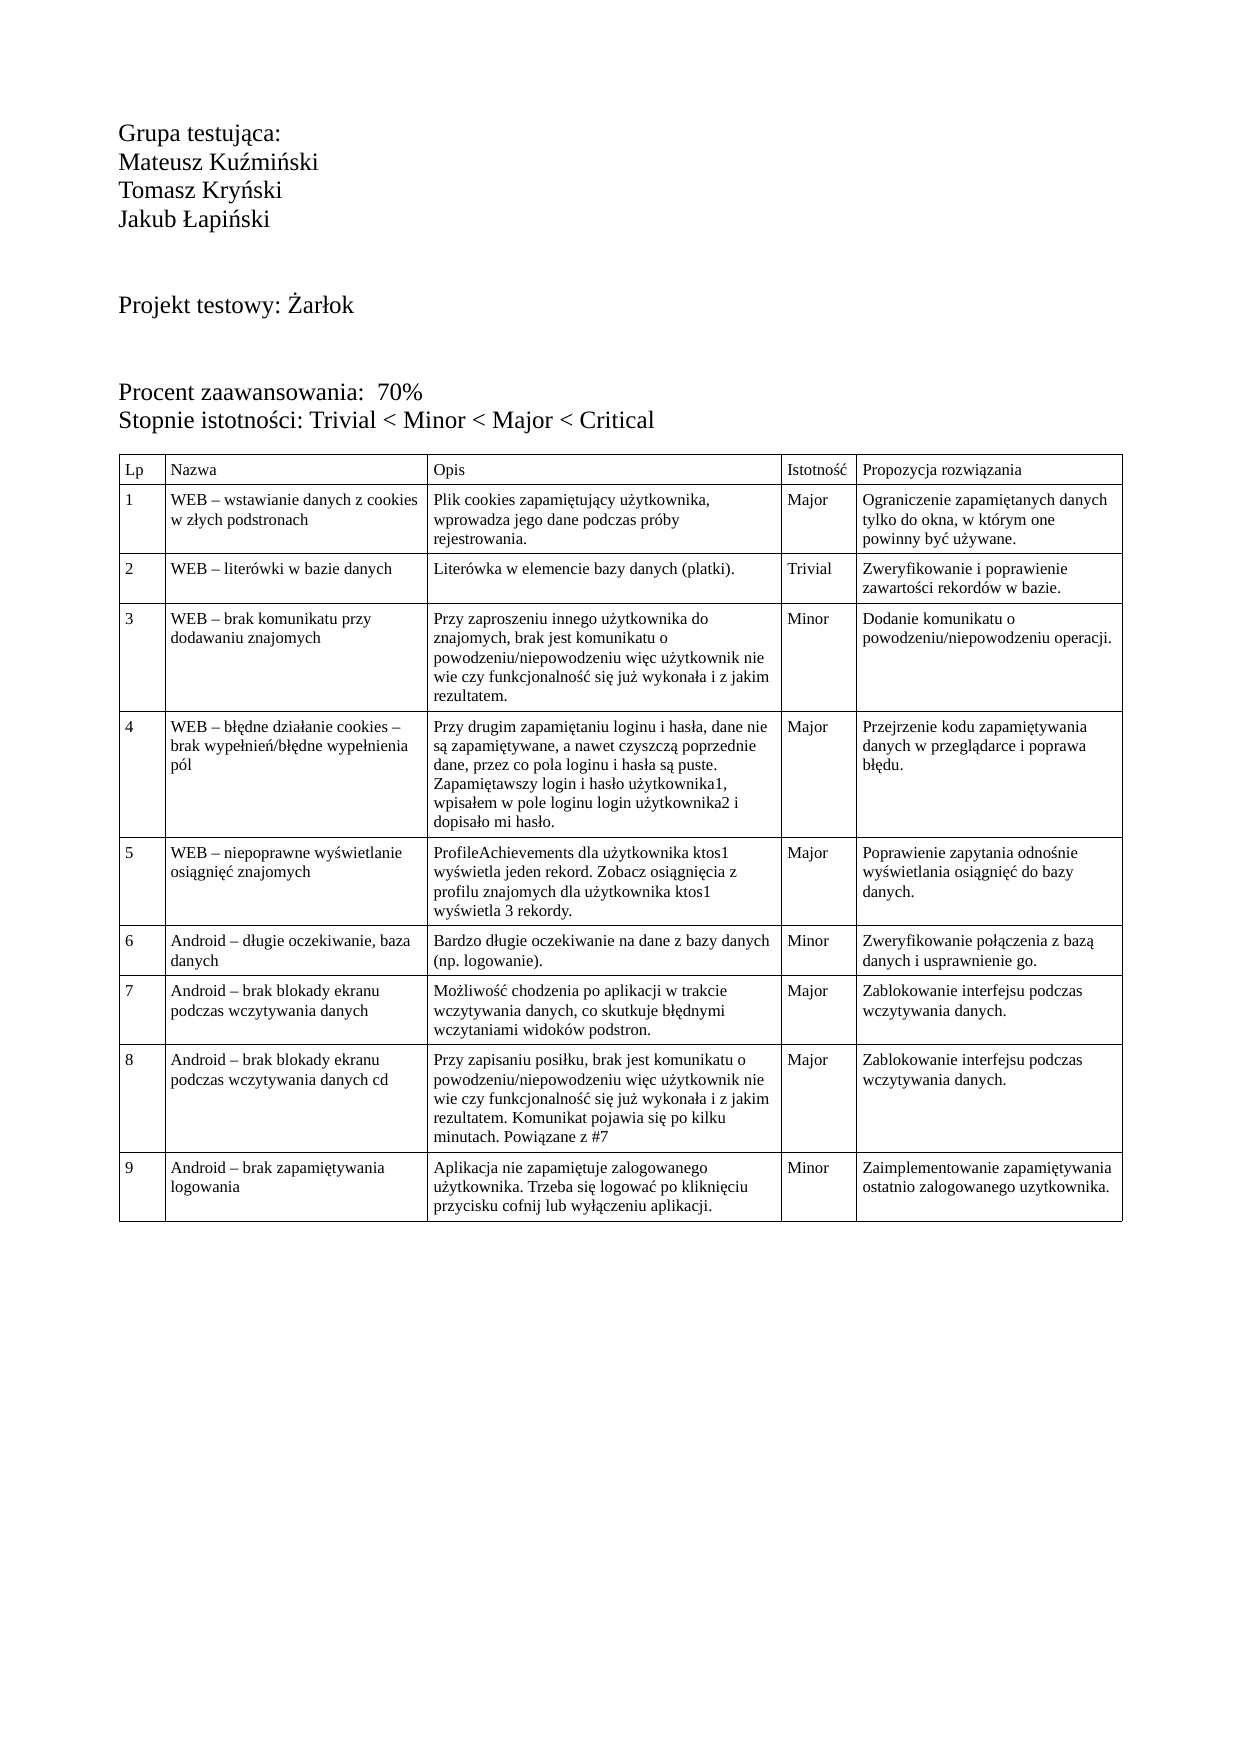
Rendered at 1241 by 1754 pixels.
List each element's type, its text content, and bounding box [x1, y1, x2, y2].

table_cell Zablokowanie interfejsu podczas wczytywania danych. [857, 976, 1122, 1044]
table_cell Zweryfikowanie połączenia z bazą danych i usprawnienie go. [857, 926, 1122, 975]
table_header Istotność [782, 455, 856, 484]
text Grupa testująca: [118, 118, 1122, 147]
table_cell Przejrzenie kodu zapamiętywania danych w przeglądarce i poprawa błędu. [857, 712, 1122, 837]
table_header Opis [428, 455, 781, 484]
table_cell Ograniczenie zapamiętanych danych tylko do okna, w którym one powinny być używane. [857, 485, 1122, 553]
text Tomasz Kryński [118, 176, 1122, 204]
table_cell Minor [782, 926, 856, 975]
table_cell 4 [120, 712, 165, 837]
table_cell WEB – wstawianie danych z cookies w złych podstronach [166, 485, 427, 553]
table_cell WEB – błędne działanie cookies – brak wypełnień/błędne wypełnienia pól [166, 712, 427, 837]
text Projekt testowy: Żarłok [118, 291, 1122, 319]
table_cell Major [782, 976, 856, 1044]
table_cell WEB – literówki w bazie danych [166, 554, 427, 603]
text Stopnie istotności: Trivial < Minor < Major < Critical [118, 406, 1122, 434]
table_cell 9 [120, 1153, 165, 1221]
table_cell 1 [120, 485, 165, 553]
table_cell Przy drugim zapamiętaniu loginu i hasła, dane nie są zapamiętywane, a nawet czyszczą poprzednie dane, przez co pola loginu i hasła są puste. Zapamiętawszy login i hasło użytkownika1, wpisałem w pole loginu login użytkownika2 i dopisało mi hasło. [428, 712, 781, 837]
table_cell Aplikacja nie zapamiętuje zalogowanego użytkownika. Trzeba się logować po kliknięciu przycisku cofnij lub wyłączeniu aplikacji. [428, 1153, 781, 1221]
table_cell Przy zaproszeniu innego użytkownika do znajomych, brak jest komunikatu o powodzeniu/niepowodzeniu więc użytkownik nie wie czy funkcjonalność się już wykonała i z jakim rezultatem. [428, 604, 781, 711]
table_header Propozycja rozwiązania [857, 455, 1122, 484]
table_cell Major [782, 485, 856, 553]
table_cell Major [782, 712, 856, 837]
table_cell ProfileAchievements dla użytkownika ktos1 wyświetla jeden rekord. Zobacz osiągnięcia z profilu znajomych dla użytkownika ktos1 wyświetla 3 rekordy. [428, 838, 781, 925]
table_cell Literówka w elemencie bazy danych (platki). [428, 554, 781, 603]
table_cell Zablokowanie interfejsu podczas wczytywania danych. [857, 1045, 1122, 1152]
table_cell Dodanie komunikatu o powodzeniu/niepowodzeniu operacji. [857, 604, 1122, 711]
table_cell 7 [120, 976, 165, 1044]
table_cell Android – brak zapamiętywania logowania [166, 1153, 427, 1221]
table_cell Major [782, 1045, 856, 1152]
table_header Nazwa [166, 455, 427, 484]
table_cell WEB – brak komunikatu przy dodawaniu znajomych [166, 604, 427, 711]
table_cell 3 [120, 604, 165, 711]
table_cell Zaimplementowanie zapamiętywania ostatnio zalogowanego uzytkownika. [857, 1153, 1122, 1221]
table_cell Możliwość chodzenia po aplikacji w trakcie wczytywania danych, co skutkuje błędnymi wczytaniami widoków podstron. [428, 976, 781, 1044]
text Procent zaawansowania: 70% [118, 377, 1122, 406]
table_cell Android – brak blokady ekranu podczas wczytywania danych [166, 976, 427, 1044]
table_cell Trivial [782, 554, 856, 603]
table_cell Przy zapisaniu posiłku, brak jest komunikatu o powodzeniu/niepowodzeniu więc użytkownik nie wie czy funkcjonalność się już wykonała i z jakim rezultatem. Komunikat pojawia się po kilku minutach. Powiązane z #7 [428, 1045, 781, 1152]
table_cell 8 [120, 1045, 165, 1152]
table_cell 6 [120, 926, 165, 975]
table_cell Zweryfikowanie i poprawienie zawartości rekordów w bazie. [857, 554, 1122, 603]
table_cell Android – długie oczekiwanie, baza danych [166, 926, 427, 975]
table_cell Poprawienie zapytania odnośnie wyświetlania osiągnięć do bazy danych. [857, 838, 1122, 925]
text Mateusz Kuźmiński [118, 147, 1122, 176]
table_header Lp [120, 455, 165, 484]
table_cell WEB – niepoprawne wyświetlanie osiągnięć znajomych [166, 838, 427, 925]
table_cell Minor [782, 1153, 856, 1221]
text Jakub Łapiński [118, 204, 1122, 233]
table_cell Major [782, 838, 856, 925]
table_cell Bardzo długie oczekiwanie na dane z bazy danych (np. logowanie). [428, 926, 781, 975]
table_cell 2 [120, 554, 165, 603]
table_cell Plik cookies zapamiętujący użytkownika, wprowadza jego dane podczas próby rejestrowania. [428, 485, 781, 553]
table_cell Minor [782, 604, 856, 711]
table_cell 5 [120, 838, 165, 925]
table_cell Android – brak blokady ekranu podczas wczytywania danych cd [166, 1045, 427, 1152]
